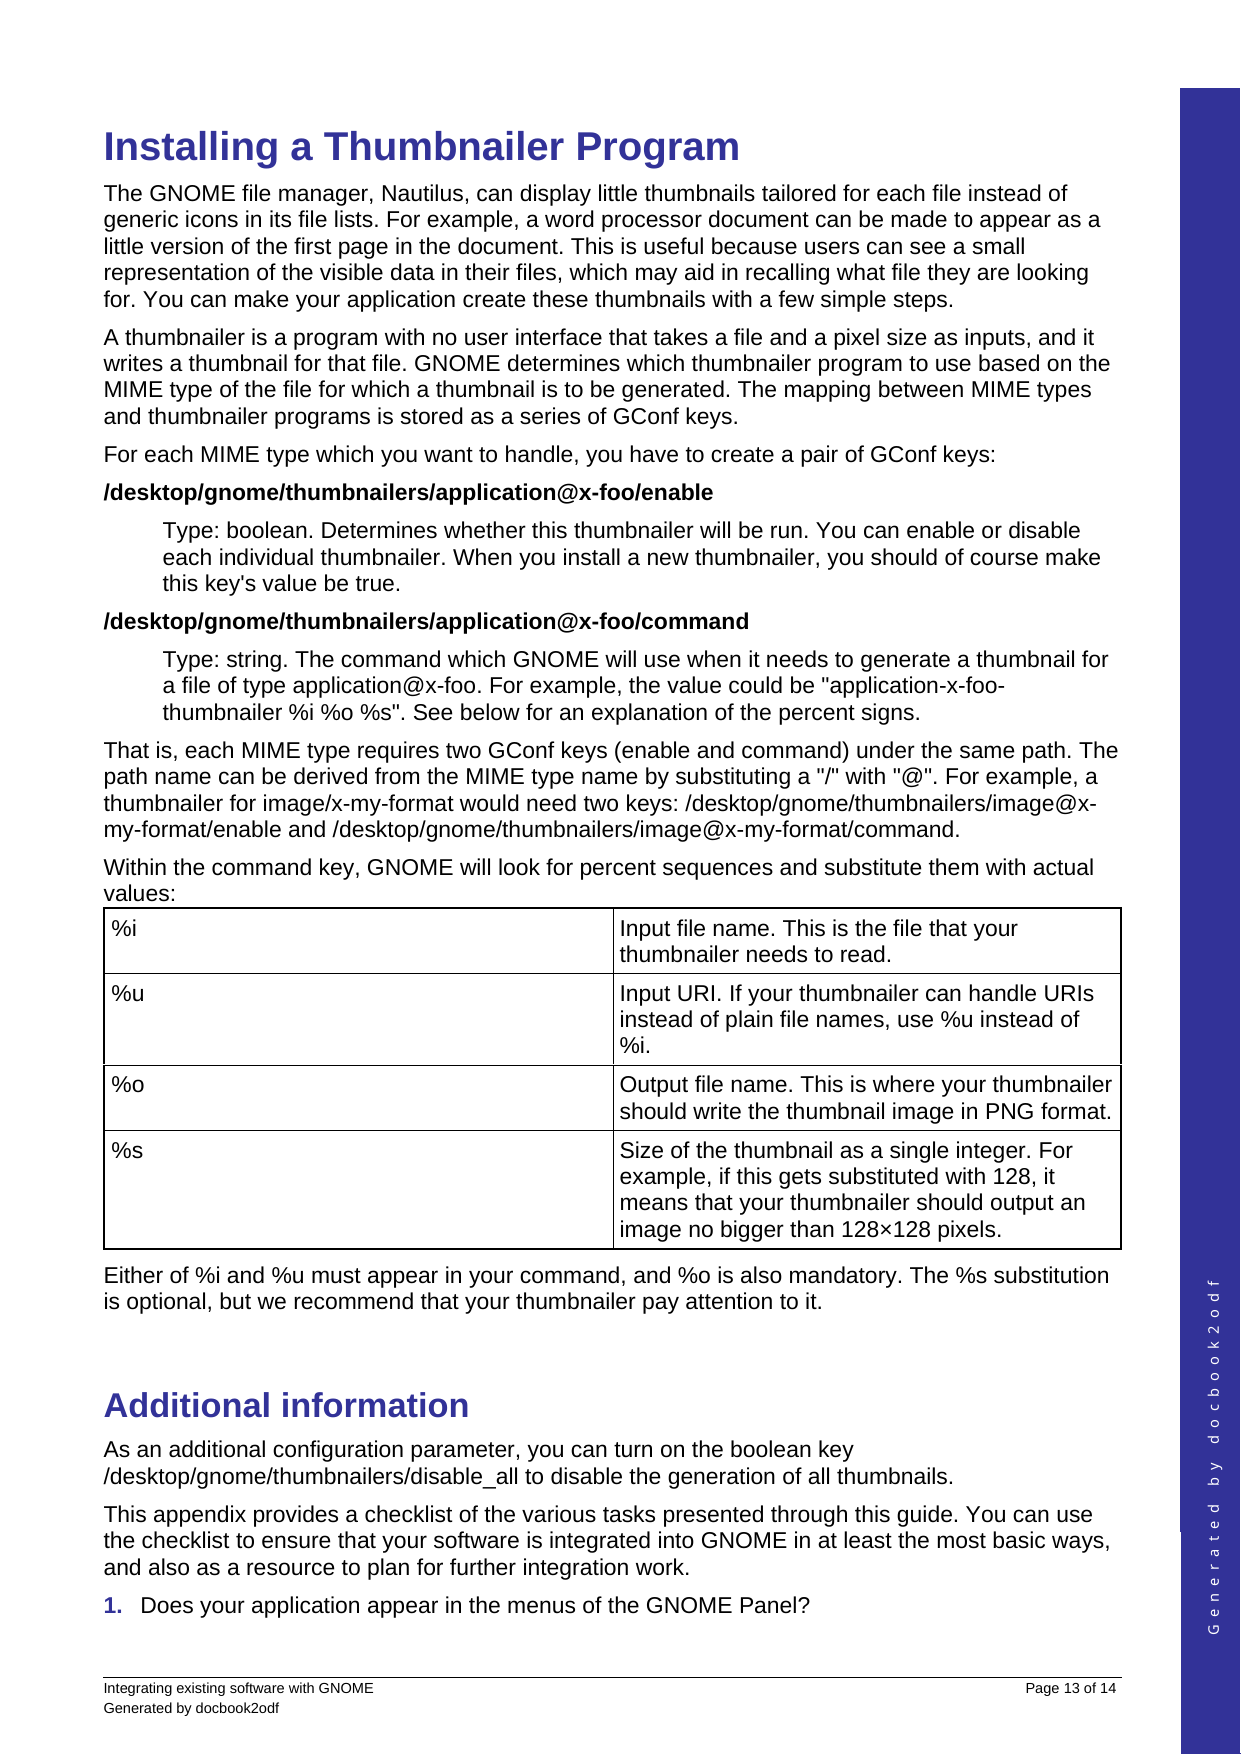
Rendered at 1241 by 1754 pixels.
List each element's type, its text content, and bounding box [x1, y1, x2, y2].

table_header Input file name. This is the file that your thumbnailer needs to read. [614, 909, 1120, 973]
subtitle Additional information [103, 1385, 1122, 1425]
table_cell Size of the thumbnail as a single integer. For example, if this gets substituted with 128, it means that your thumbnailer should output an image no bigger than 128×128 pixels. [614, 1131, 1120, 1248]
table_header %i [105, 909, 613, 973]
list Does your application appear in the menus of the GNOME Panel? [103, 1592, 1122, 1618]
table_cell Output file name. This is where your thumbnailer should write the thumbnail image in PNG format. [614, 1066, 1120, 1130]
table_cell %u [105, 974, 613, 1064]
text Type: string. The command which GNOME will use when it needs to generate a thumbnail for a file of type application@x-foo. For example, the value could be "application-x-foo-thumbnailer %i %o %s". See below for an explanation of the percent signs. [162, 646, 1122, 725]
text A thumbnailer is a program with no user interface that takes a file and a pixel size as inputs, and it writes a thumbnail for that file. GNOME determines which thumbnailer program to use based on the MIME type of the file for which a thumbnail is to be generated. The mapping between MIME types and thumbnailer programs is stored as a series of GConf keys. [103, 324, 1122, 429]
subtitle Installing a Thumbnailer Program [103, 122, 1122, 168]
table_cell %o [105, 1066, 613, 1130]
text Type: boolean. Determines whether this thumbnailer will be run. You can enable or disable each individual thumbnailer. When you install a new thumbnailer, you should of course make this key's value be true. [162, 517, 1122, 596]
table_cell %s [105, 1131, 613, 1248]
text /desktop/gnome/thumbnailers/application@x-foo/command [103, 608, 1122, 634]
text Either of %i and %u must appear in your command, and %o is also mandatory. The %s substitution is optional, but we recommend that your thumbnailer pay attention to it. [103, 1262, 1122, 1314]
text This appendix provides a checklist of the various tasks presented through this guide. You can use the checklist to ensure that your software is integrated into GNOME in at least the most basic ways, and also as a resource to plan for further integration work. [103, 1501, 1122, 1580]
text For each MIME type which you want to handle, you have to create a pair of GConf keys: [103, 441, 1122, 467]
text As an additional configuration parameter, you can turn on the boolean key /desktop/gnome/thumbnailers/disable_all to disable the generation of all thumbnails. [103, 1436, 1122, 1489]
table_cell Input URI. If your thumbnailer can handle URIs instead of plain file names, use %u instead of %i. [614, 974, 1120, 1064]
text That is, each MIME type requires two GConf keys (enable and command) under the same path. The path name can be derived from the MIME type name by substituting a "/" with "@". For example, a thumbnailer for image/x-my-format would need two keys: /desktop/gnome/thumbnailers/image@x-my-format/enable and /desktop/gnome/thumbnailers/image@x-my-format/command. [103, 737, 1122, 842]
text Within the command key, GNOME will look for percent sequences and substitute them with actual values: [103, 854, 1122, 907]
text /desktop/gnome/thumbnailers/application@x-foo/enable [103, 479, 1122, 505]
text The GNOME file manager, Nautilus, can display little thumbnails tailored for each file instead of generic icons in its file lists. For example, a word processor document can be made to appear as a little version of the first page in the document. This is useful because users can see a small representation of the visible data in their files, which may aid in recalling what file they are looking for. You can make your application create these thumbnails with a few simple steps. [103, 180, 1122, 312]
